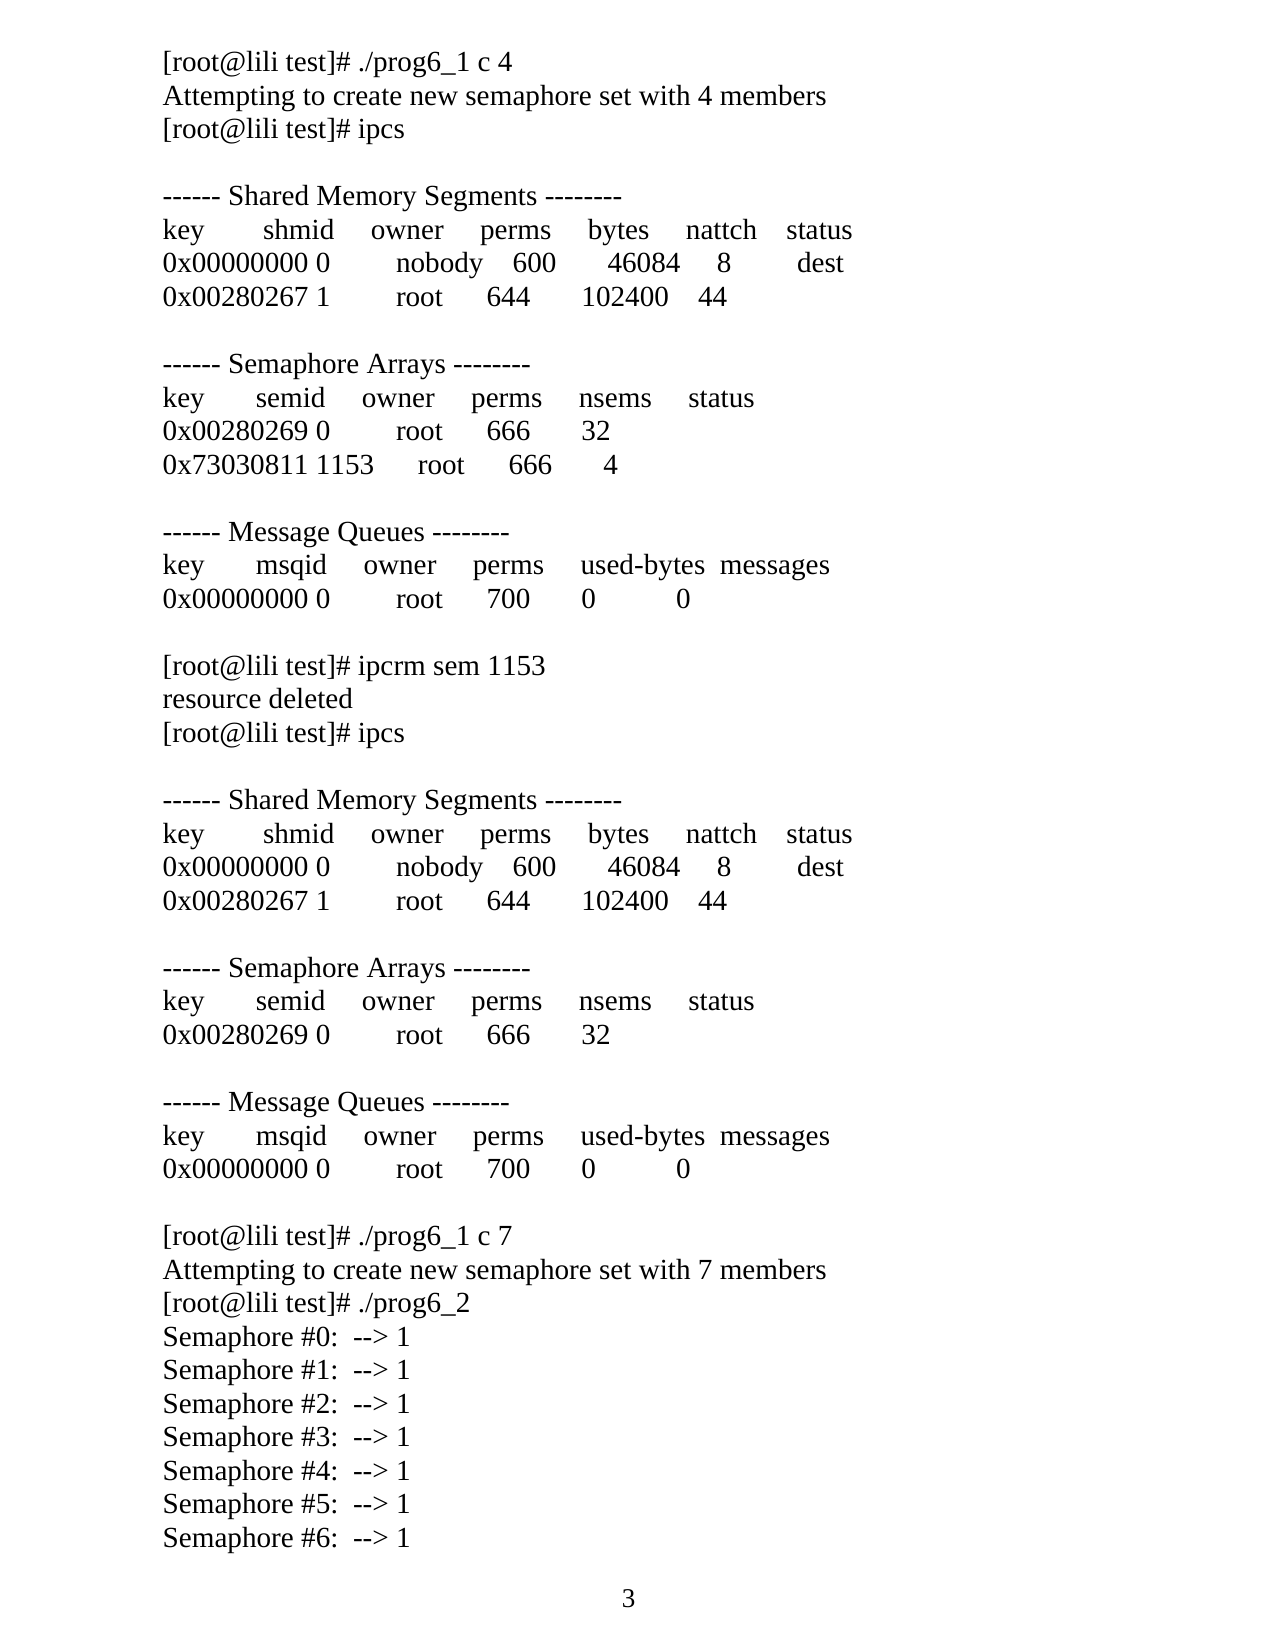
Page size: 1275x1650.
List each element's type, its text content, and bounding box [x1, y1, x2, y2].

text ------ Semaphore Arrays -------- [162, 950, 1107, 983]
text Semaphore #2: --> 1 [162, 1386, 1107, 1419]
text ------ Message Queues -------- [162, 514, 1107, 547]
text Semaphore #4: --> 1 [162, 1453, 1107, 1487]
text Semaphore #5: --> 1 [162, 1487, 1107, 1520]
text key msqid owner perms used-bytes messages [162, 1118, 1107, 1151]
text Semaphore #3: --> 1 [162, 1419, 1107, 1453]
text 0x00280267 1 root 644 102400 44 [162, 883, 1107, 916]
text Attempting to create new semaphore set with 4 members [162, 78, 1107, 111]
text [root@lili test]# ipcs [162, 715, 1107, 749]
text ------ Shared Memory Segments -------- [162, 178, 1107, 212]
text Semaphore #1: --> 1 [162, 1352, 1107, 1386]
text ------ Shared Memory Segments -------- [162, 782, 1107, 816]
text key shmid owner perms bytes nattch status [162, 212, 1107, 246]
text 0x00000000 0 root 700 0 0 [162, 581, 1107, 614]
text 0x00280269 0 root 666 32 [162, 413, 1107, 447]
text 0x00280269 0 root 666 32 [162, 1017, 1107, 1051]
text Semaphore #0: --> 1 [162, 1319, 1107, 1352]
text ------ Semaphore Arrays -------- [162, 346, 1107, 380]
text Attempting to create new semaphore set with 7 members [162, 1252, 1107, 1285]
text [root@lili test]# ./prog6_1 c 7 [162, 1218, 1107, 1252]
text 0x00000000 0 nobody 600 46084 8 dest [162, 849, 1107, 883]
text 0x00000000 0 nobody 600 46084 8 dest [162, 246, 1107, 279]
text 0x73030811 1153 root 666 4 [162, 447, 1107, 480]
text key semid owner perms nsems status [162, 983, 1107, 1017]
text resource deleted [162, 682, 1107, 715]
text Semaphore #6: --> 1 [162, 1520, 1107, 1554]
text ------ Message Queues -------- [162, 1084, 1107, 1118]
text key shmid owner perms bytes nattch status [162, 816, 1107, 849]
text key semid owner perms nsems status [162, 380, 1107, 413]
text 0x00280267 1 root 644 102400 44 [162, 279, 1107, 313]
text [root@lili test]# ./prog6_1 c 4 [162, 44, 1107, 78]
text [root@lili test]# ipcs [162, 111, 1107, 145]
text [root@lili test]# ./prog6_2 [162, 1285, 1107, 1319]
text 0x00000000 0 root 700 0 0 [162, 1151, 1107, 1185]
text [root@lili test]# ipcrm sem 1153 [162, 648, 1107, 682]
text key msqid owner perms used-bytes messages [162, 547, 1107, 581]
